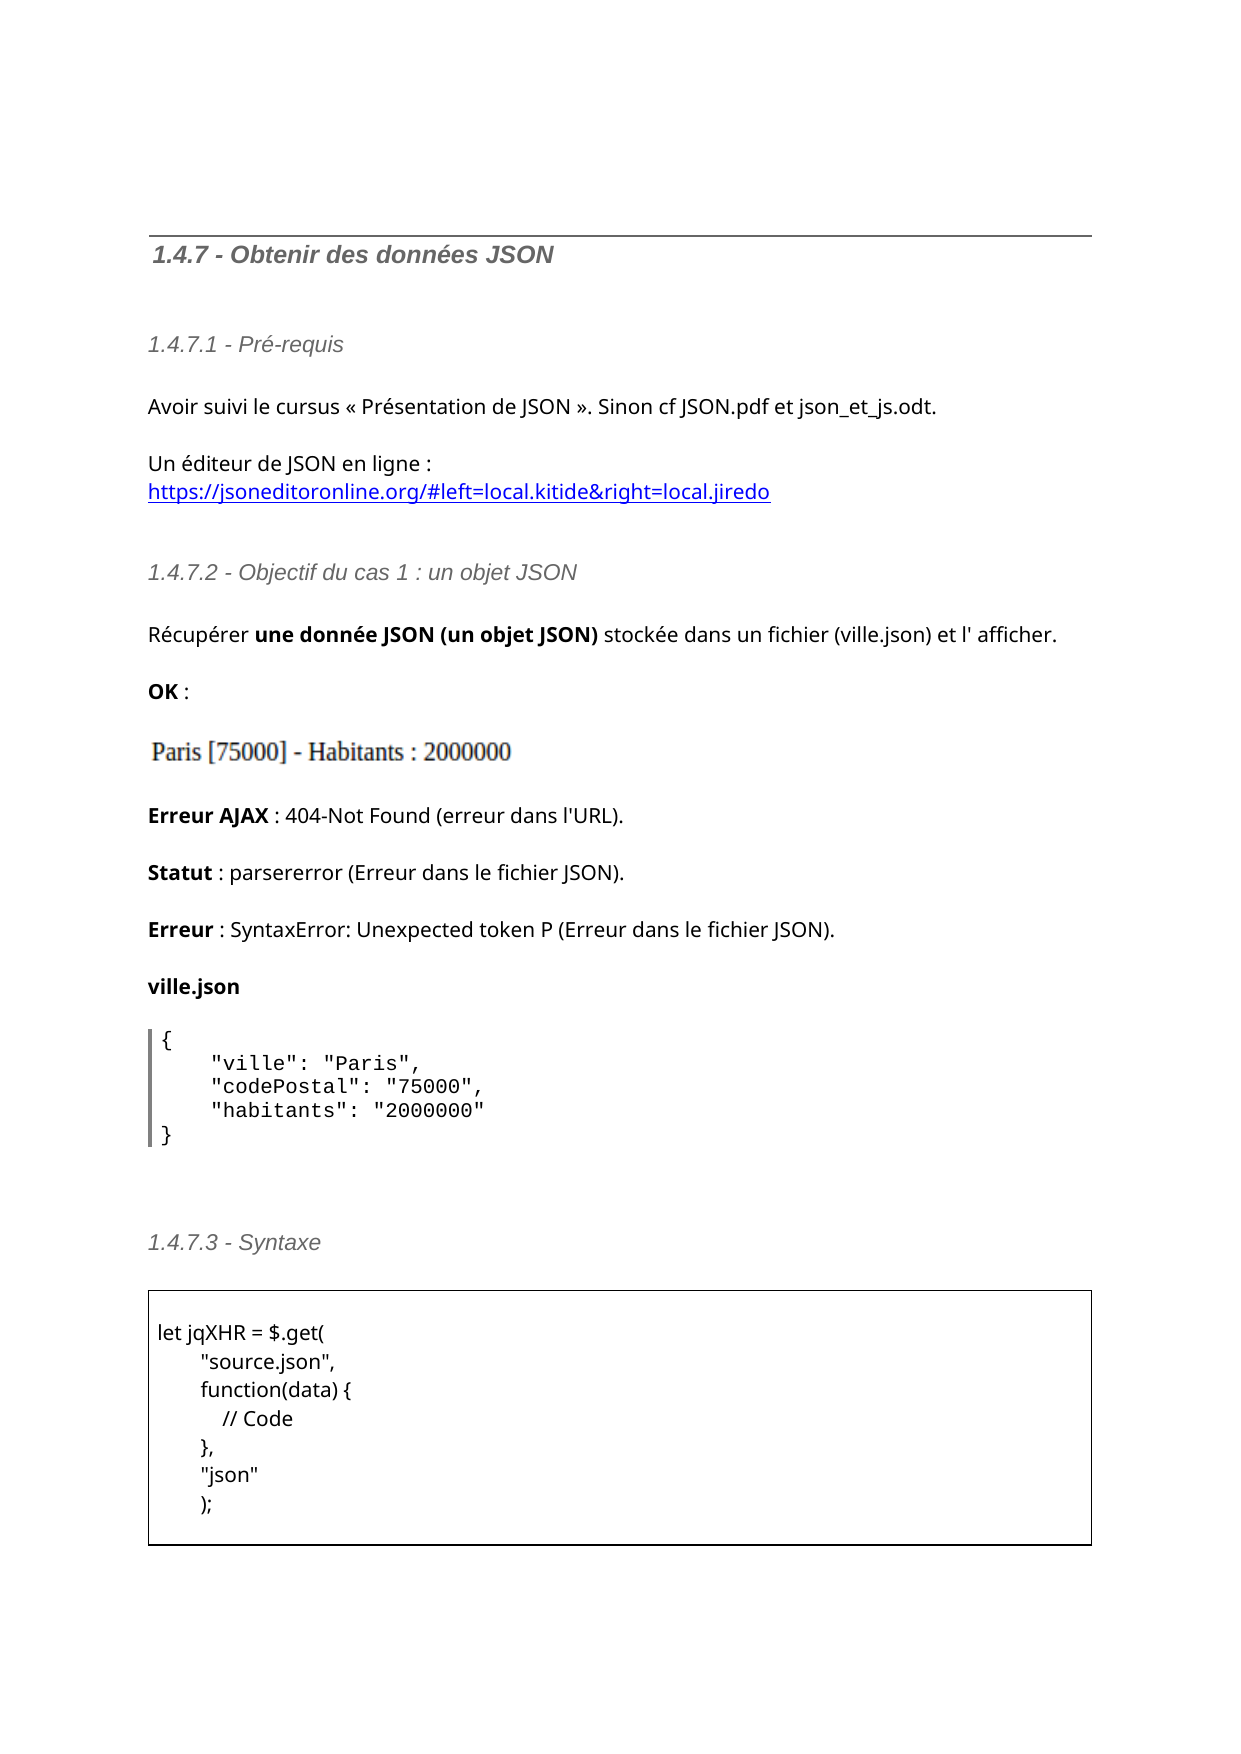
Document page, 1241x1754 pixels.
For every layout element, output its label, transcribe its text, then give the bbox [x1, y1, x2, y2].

text }, [149, 1404, 1091, 1432]
text "codePostal": "75000", [152, 1076, 1092, 1100]
text Statut : parsererror (Erreur dans le fichier JSON). [148, 858, 1092, 887]
text Un éditeur de JSON en ligne : [148, 449, 1092, 477]
text ville.json [148, 972, 1092, 1001]
text let jqXHR = $.get( [149, 1291, 1091, 1319]
text Erreur : SyntaxError: Unexpected token P (Erreur dans le fichier JSON). [148, 915, 1092, 944]
text { [152, 1029, 1092, 1053]
subtitle - Obtenir des données JSON [149, 237, 1092, 271]
text https://jsoneditoronline.org/#left=local.kitide&right=local.jiredo [148, 477, 1092, 506]
text "json" [149, 1432, 1091, 1461]
picture [147, 734, 515, 774]
text Avoir suivi le cursus « Présentation de JSON ». Sinon cf JSON.pdf et json_et_js.odt. [148, 392, 1092, 421]
text // Code [149, 1376, 1091, 1404]
subtitle - Syntaxe [148, 1229, 1092, 1256]
text "ville": "Paris", [152, 1053, 1092, 1076]
text ); [149, 1461, 1091, 1544]
text function(data) { [149, 1347, 1091, 1376]
text "habitants": "2000000" [152, 1100, 1092, 1124]
text Récupérer une donnée JSON (un objet JSON) stockée dans un fichier (ville.json) et l' afficher. [148, 620, 1092, 649]
text Erreur AJAX : 404-Not Found (erreur dans l'URL). [148, 802, 1092, 830]
text OK : [148, 677, 1092, 706]
subtitle - Pré-requis [148, 331, 1092, 357]
text "source.json", [149, 1319, 1091, 1347]
text } [152, 1124, 1092, 1147]
subtitle - Objectif du cas 1 : un objet JSON [148, 559, 1092, 586]
